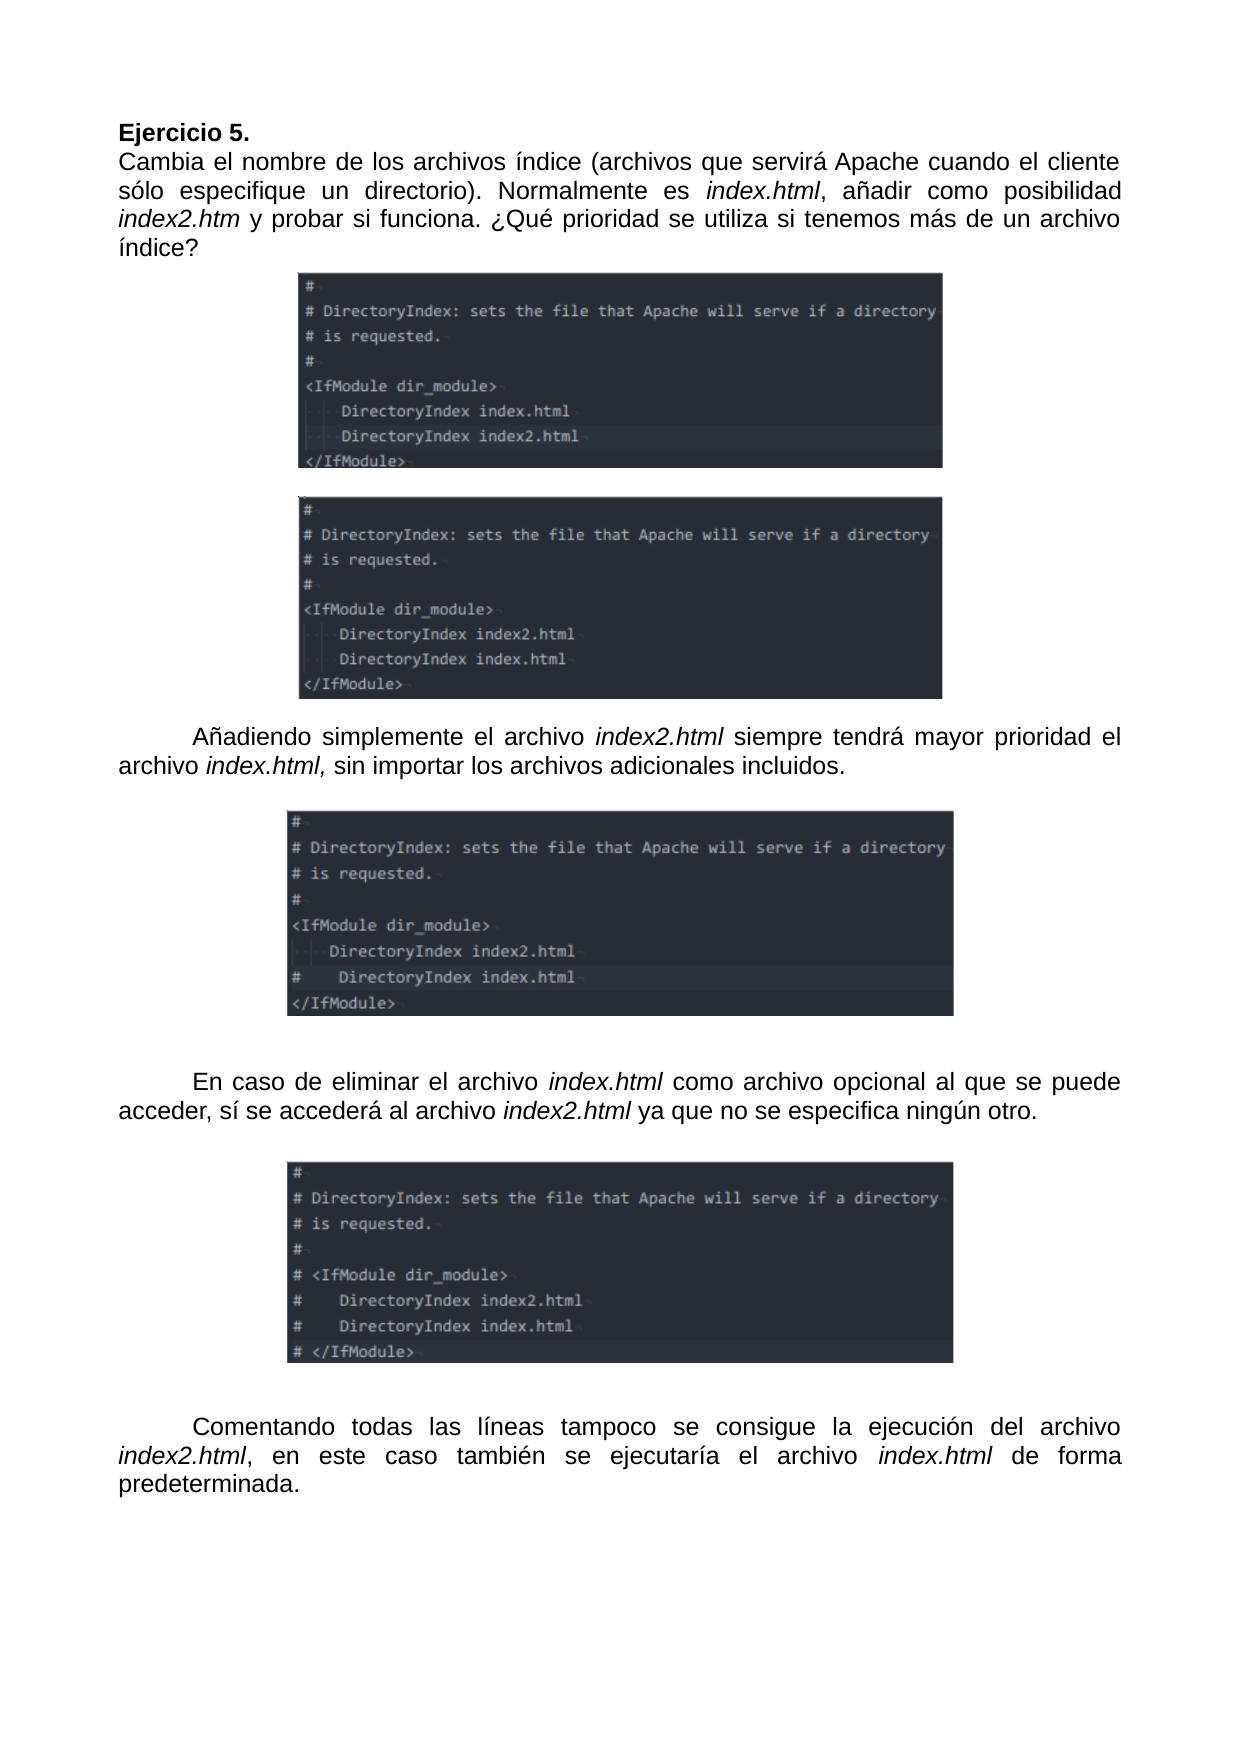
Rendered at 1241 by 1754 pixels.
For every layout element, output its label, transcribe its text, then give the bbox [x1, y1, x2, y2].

text Añadiendo simplemente el archivo index2.html siempre tendrá mayor prioridad el archivo index.html, sin importar los archivos adicionales incluidos. [118, 722, 1122, 779]
text Comentando todas las líneas tampoco se consigue la ejecución del archivo index2.html, en este caso también se ejecutaría el archivo index.html de forma predeterminada. [118, 1412, 1122, 1498]
text Ejercicio 5. [118, 118, 1122, 147]
text Cambia el nombre de los archivos índice (archivos que servirá Apache cuando el cliente sólo especifique un directorio). Normalmente es index.html, añadir como posibilidad index2.htm y probar si funciona. ¿Qué prioridad se utiliza si tenemos más de un archivo índice? [118, 147, 1122, 262]
picture [286, 1161, 954, 1363]
text En caso de eliminar el archivo index.html como archivo opcional al que se puede acceder, sí se accederá al archivo index2.html ya que no se especifica ningún otro. [118, 1067, 1122, 1124]
picture [298, 496, 943, 699]
picture [297, 272, 943, 468]
picture [286, 810, 954, 1016]
